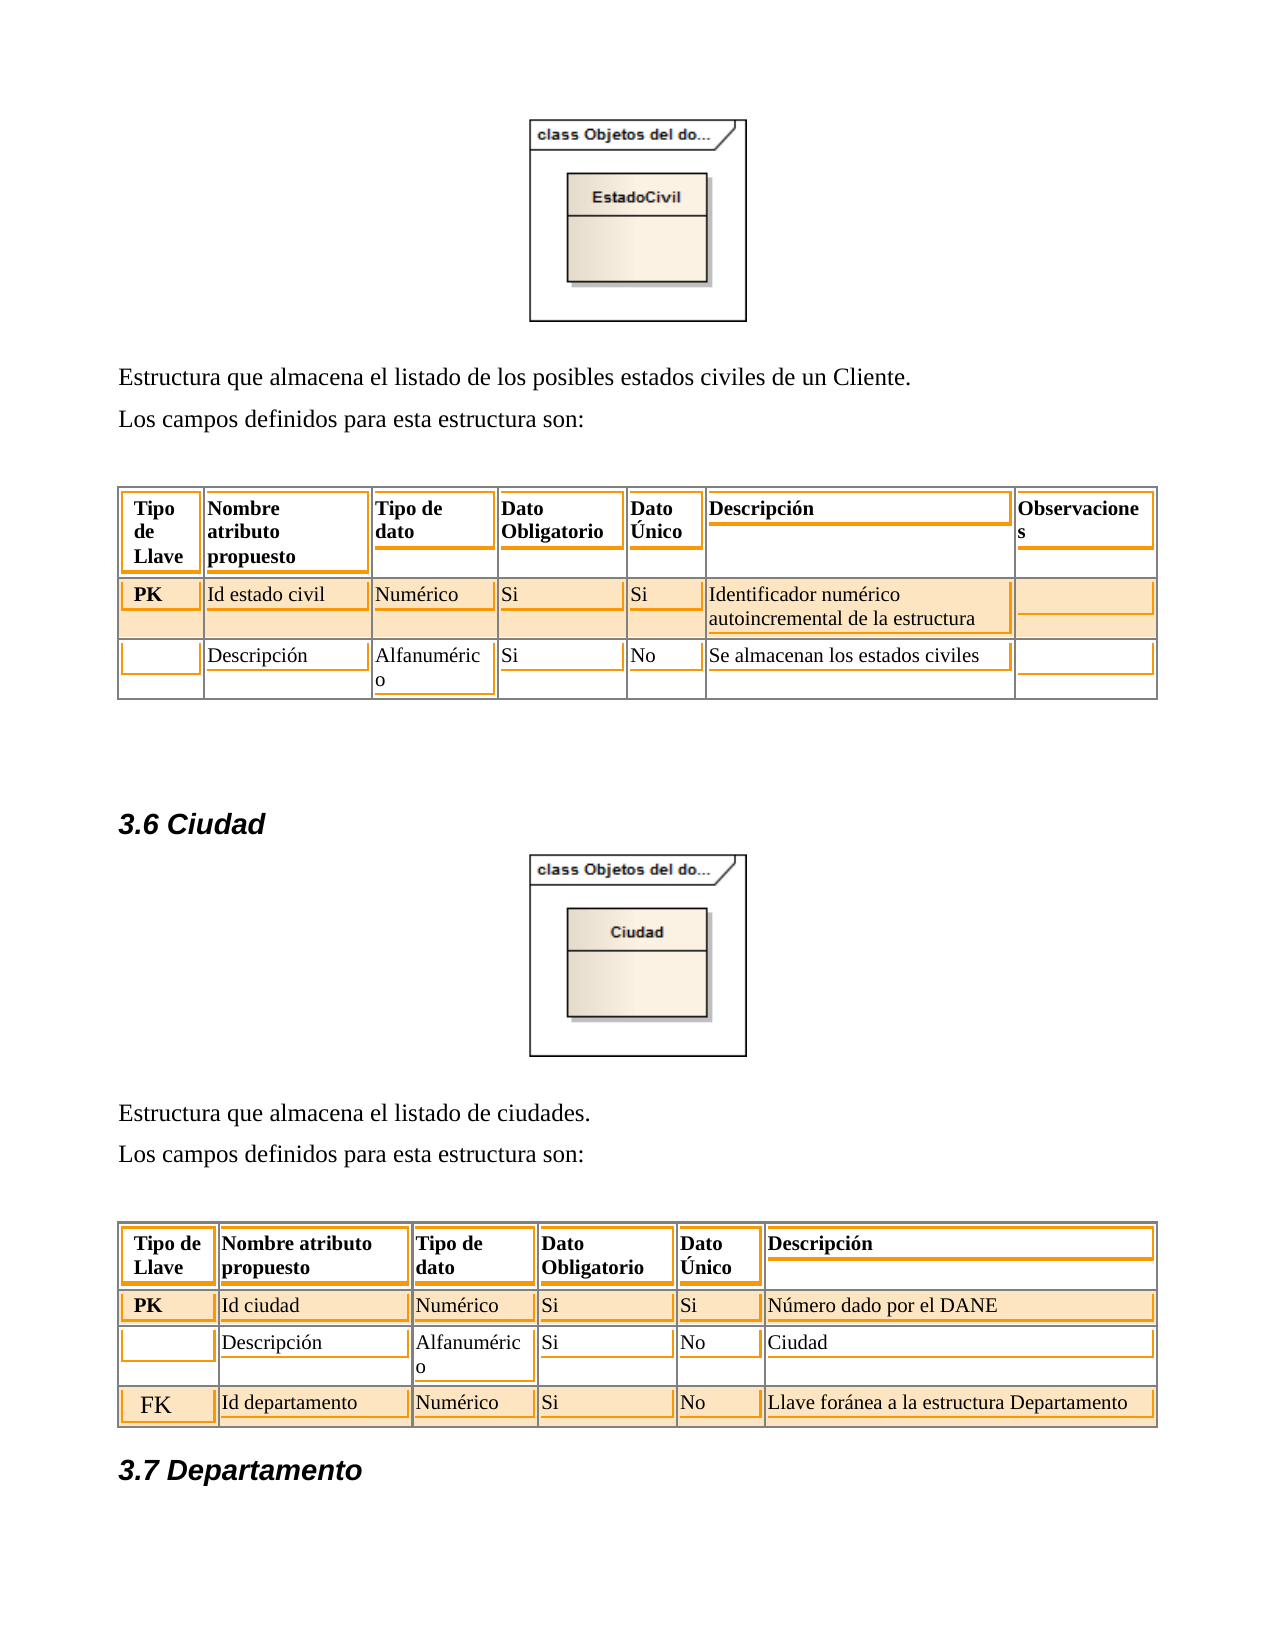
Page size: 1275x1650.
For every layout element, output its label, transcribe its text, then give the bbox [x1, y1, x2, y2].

table_header Descripción [766, 1224, 1156, 1288]
table_cell No [678, 1387, 764, 1426]
table_header Tipo de dato [414, 1224, 537, 1288]
table_header Dato Único [628, 488, 705, 577]
table_header Observaciones [1016, 488, 1156, 577]
table_header Nombre atributo propuesto [205, 488, 371, 577]
table_cell Llave foránea a la estructura Departamento [766, 1387, 1156, 1426]
table_cell Id estado civil [205, 579, 371, 637]
table_cell Numérico [373, 579, 497, 637]
table_header Nombre atributo propuesto [220, 1224, 411, 1288]
table_cell Descripción [205, 640, 371, 698]
table_cell Id ciudad [220, 1291, 411, 1324]
table_cell Ciudad [766, 1327, 1156, 1385]
table_cell Si [499, 579, 626, 637]
table_cell Si [539, 1291, 676, 1324]
table_cell Id departamento [220, 1387, 411, 1426]
table_cell Si [499, 640, 626, 698]
table_cell No [678, 1327, 764, 1385]
table_cell PK [119, 579, 203, 637]
text Los campos definidos para esta estructura son: [118, 404, 1157, 432]
table_cell Numérico [414, 1291, 537, 1324]
subtitle 3.6 Ciudad [118, 807, 1157, 841]
table_cell Se almacenan los estados civiles [707, 640, 1014, 698]
table_cell Número dado por el DANE [766, 1291, 1156, 1324]
table_cell Alfanumérico [373, 640, 497, 698]
table_cell [119, 640, 203, 698]
table_cell Si [628, 579, 705, 637]
table_header Dato Obligatorio [539, 1224, 676, 1288]
table_header Dato Único [678, 1224, 764, 1288]
text Los campos definidos para esta estructura son: [118, 1139, 1157, 1168]
table_header Tipo de Llave [119, 488, 203, 577]
table_header Dato Obligatorio [499, 488, 626, 577]
table_cell Si [539, 1387, 676, 1426]
table_cell [119, 1327, 218, 1385]
subtitle 3.7 Departamento [118, 1453, 1157, 1486]
table_cell Si [678, 1291, 764, 1324]
table_header Tipo de dato [373, 488, 497, 577]
table_cell [1016, 579, 1156, 637]
table_cell Numérico [414, 1387, 537, 1426]
table_cell No [628, 640, 705, 698]
table_cell Identificador numérico autoincremental de la estructura [707, 579, 1014, 637]
text Estructura que almacena el listado de los posibles estados civiles de un Cliente. [118, 362, 1157, 391]
table_cell Si [539, 1327, 676, 1385]
table_cell Alfanumérico [414, 1327, 537, 1385]
table_cell FK [119, 1387, 218, 1426]
table_cell PK [119, 1291, 218, 1324]
table_header Descripción [707, 488, 1014, 577]
table_cell [1016, 640, 1156, 698]
table_cell Descripción [220, 1327, 411, 1385]
text Estructura que almacena el listado de ciudades. [118, 1098, 1157, 1126]
